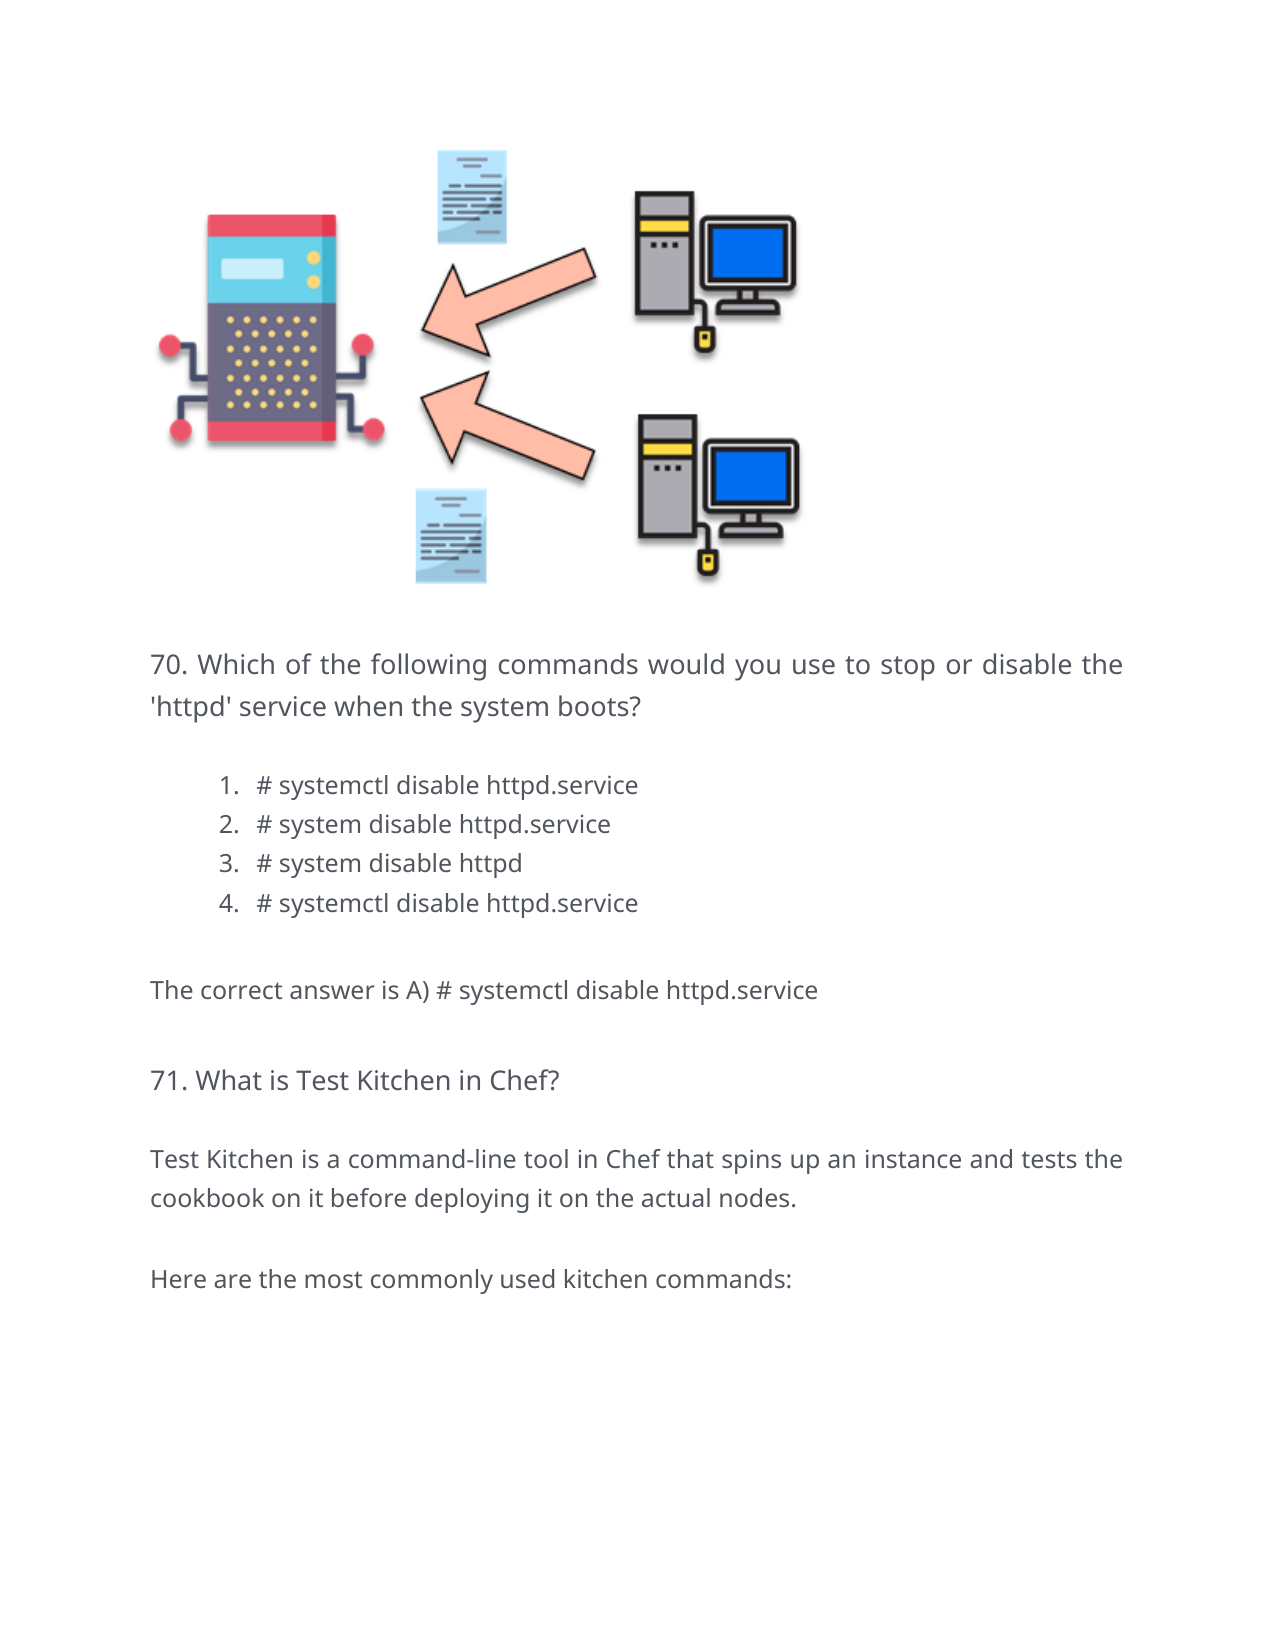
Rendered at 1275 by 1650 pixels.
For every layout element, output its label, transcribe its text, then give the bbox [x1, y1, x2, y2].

text Test Kitchen is a command-line tool in Chef that spins up an instance and tests the cookbook on it before deploying it on the actual nodes. [150, 1141, 1125, 1215]
list # system disable httpd.service [219, 807, 1125, 841]
list # system disable httpd [219, 846, 1125, 880]
list # systemctl disable httpd.service [219, 768, 1125, 802]
text Here are the most commonly used kitchen commands: [150, 1261, 1125, 1296]
picture [150, 150, 809, 592]
subtitle 70. Which of the following commands would you use to stop or disable the 'httpd' service when the system boots? [150, 646, 1125, 725]
subtitle 71. What is Test Kitchen in Chef? [150, 1062, 1125, 1098]
list # systemctl disable httpd.service [219, 885, 1125, 919]
text The correct answer is A) # systemctl disable httpd.service [150, 972, 1125, 1006]
